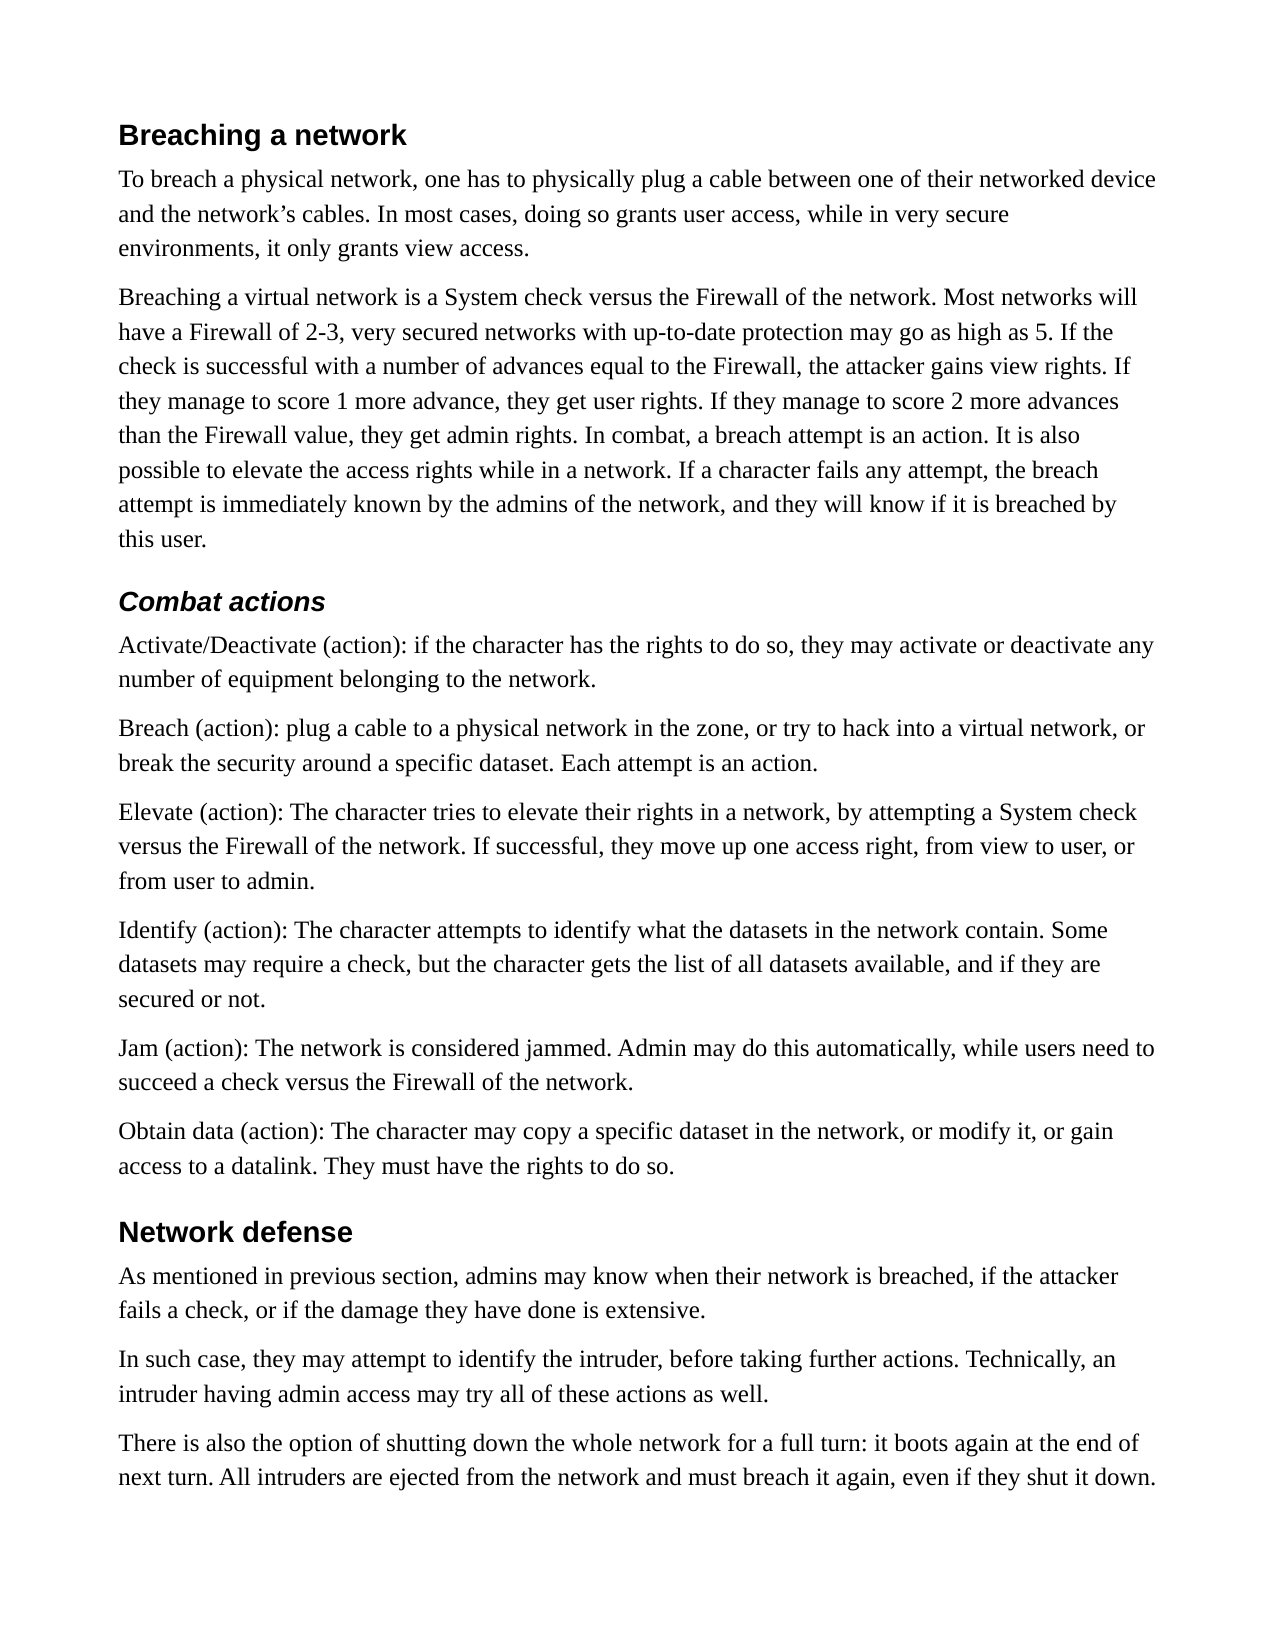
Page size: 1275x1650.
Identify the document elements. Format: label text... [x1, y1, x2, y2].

subtitle Combat actions [118, 585, 1157, 617]
text To breach a physical network, one has to physically plug a cable between one of their networked device and the network’s cables. In most cases, doing so grants user access, while in very secure environments, it only grants view access. [118, 164, 1157, 262]
subtitle Network defense [118, 1214, 1157, 1248]
text Jam (action): The network is considered jammed. Admin may do this automatically, while users need to succeed a check versus the Firewall of the network. [118, 1033, 1157, 1096]
text Obtain data (action): The character may copy a specific dataset in the network, or modify it, or gain access to a datalink. They must have the rights to do so. [118, 1116, 1157, 1179]
text There is also the option of shutting down the whole network for a full turn: it boots again at the end of next turn. All intruders are ejected from the network and must breach it again, even if they shut it down. [118, 1428, 1157, 1491]
text In such case, they may attempt to identify the intruder, before taking further actions. Technically, an intruder having admin access may try all of these actions as well. [118, 1344, 1157, 1407]
text Breaching a virtual network is a System check versus the Firewall of the network. Most networks will have a Firewall of 2-3, very secured networks with up-to-date protection may go as high as 5. If the check is successful with a number of advances equal to the Firewall, the attacker gains view rights. If they manage to score 1 more advance, they get user rights. If they manage to score 2 more advances than the Firewall value, they get admin rights. In combat, a breach attempt is an action. It is also possible to elevate the access rights while in a network. If a character fails any attempt, the breach attempt is immediately known by the admins of the network, and they will know if it is breached by this user. [118, 282, 1157, 552]
text Breach (action): plug a cable to a physical network in the zone, or try to hack into a virtual network, or break the security around a specific dataset. Each attempt is an action. [118, 713, 1157, 776]
text Elevate (action): The character tries to elevate their rights in a network, by attempting a System check versus the Firewall of the network. If successful, they move up one access right, from view to user, or from user to admin. [118, 797, 1157, 894]
subtitle Breaching a network [118, 118, 1157, 152]
text Identify (action): The character attempts to identify what the datasets in the network contain. Some datasets may require a check, but the character gets the list of all datasets available, and if they are secured or not. [118, 915, 1157, 1012]
text Activate/Deactivate (action): if the character has the rights to do so, they may activate or deactivate any number of equipment belonging to the network. [118, 630, 1157, 693]
text As mentioned in previous section, admins may know when their network is breached, if the attacker fails a check, or if the damage they have done is extensive. [118, 1261, 1157, 1324]
